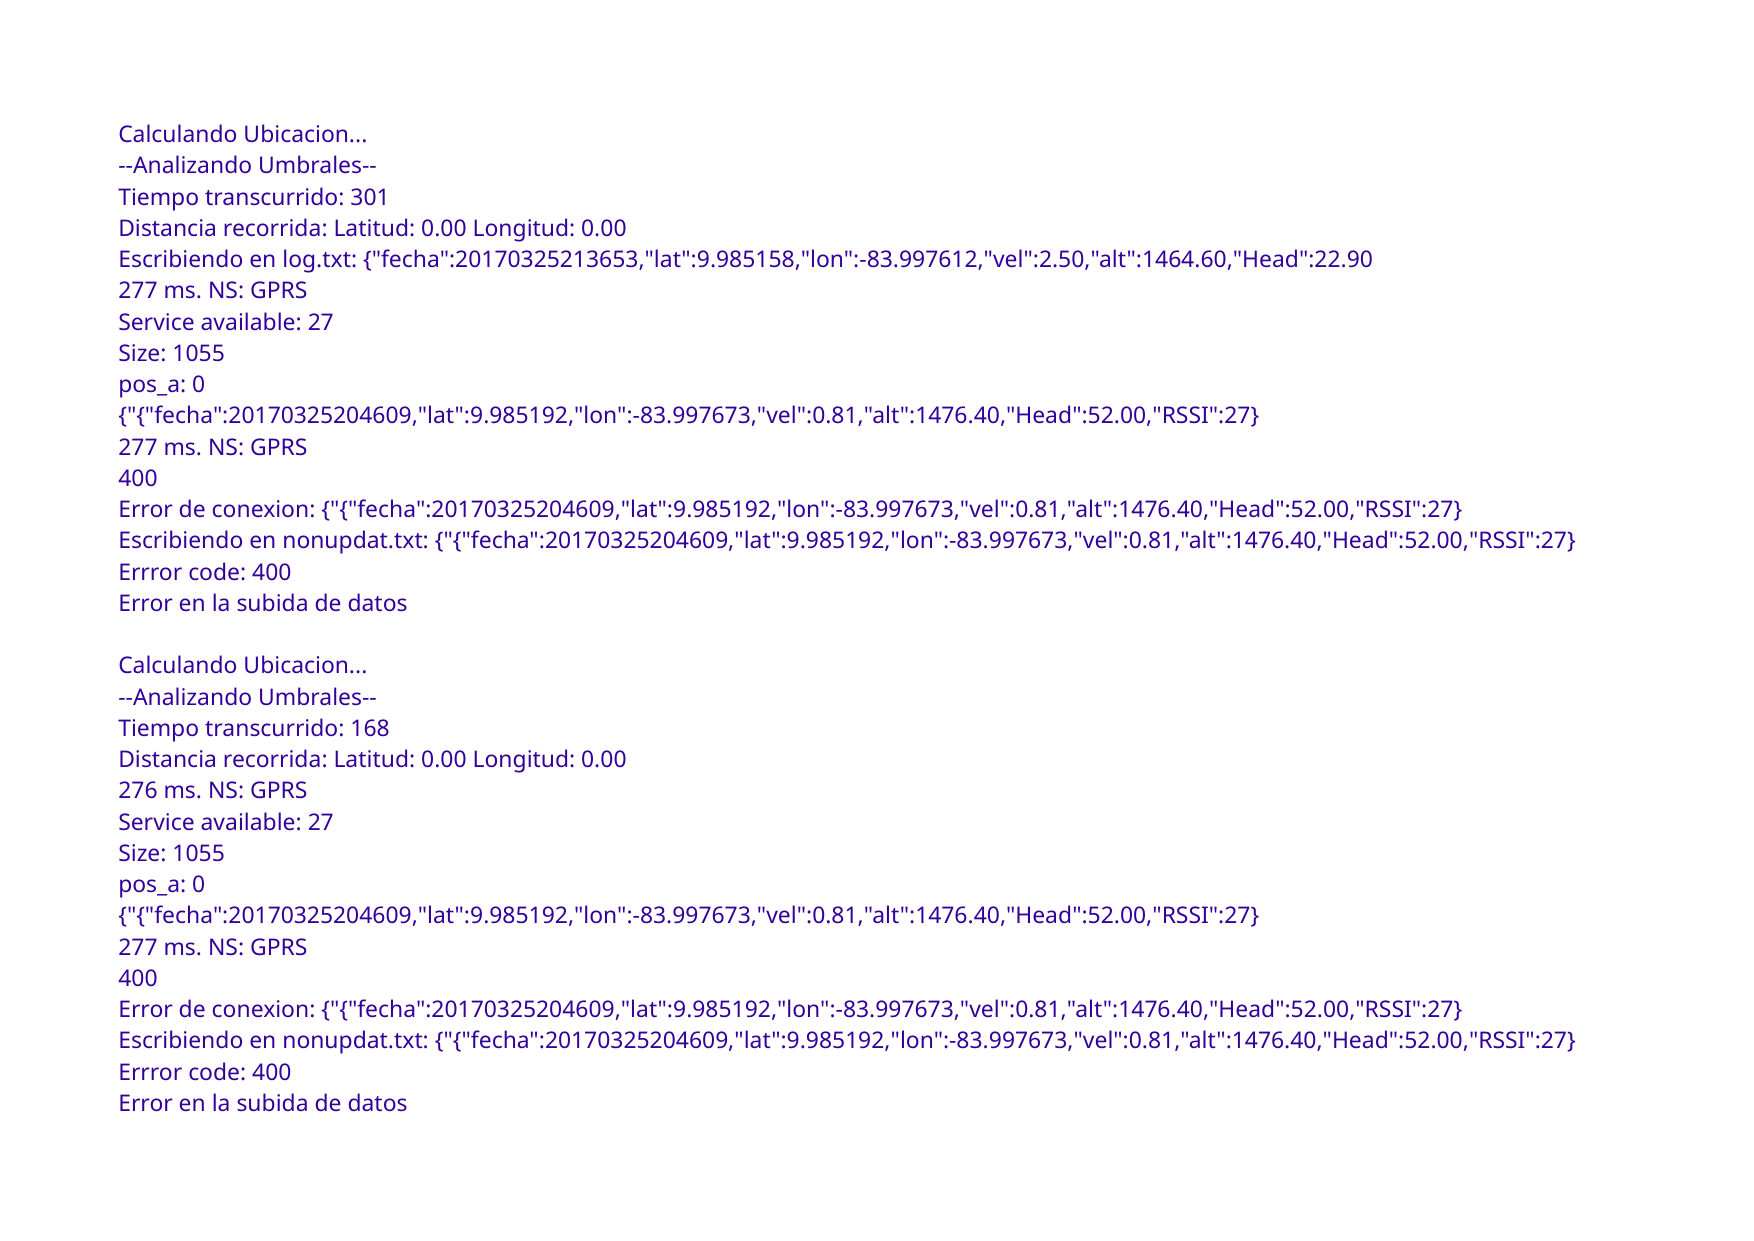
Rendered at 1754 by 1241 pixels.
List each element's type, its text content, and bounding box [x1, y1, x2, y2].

text 277 ms. NS: GPRS [118, 931, 1635, 962]
text Calculando Ubicacion... [118, 118, 1635, 149]
text Calculando Ubicacion... [118, 649, 1635, 681]
text --Analizando Umbrales-- [118, 149, 1635, 181]
text Size: 1055 [118, 337, 1635, 368]
text {"{"fecha":20170325204609,"lat":9.985192,"lon":-83.997673,"vel":0.81,"alt":1476.40,"Head":52.00,"RSSI":27} [118, 399, 1635, 431]
text 277 ms. NS: GPRS [118, 274, 1635, 306]
text --Analizando Umbrales-- [118, 681, 1635, 712]
text Distancia recorrida: Latitud: 0.00 Longitud: 0.00 [118, 743, 1635, 774]
text Distancia recorrida: Latitud: 0.00 Longitud: 0.00 [118, 212, 1635, 243]
text {"{"fecha":20170325204609,"lat":9.985192,"lon":-83.997673,"vel":0.81,"alt":1476.40,"Head":52.00,"RSSI":27} [118, 899, 1635, 931]
text Error de conexion: {"{"fecha":20170325204609,"lat":9.985192,"lon":-83.997673,"vel":0.81,"alt":1476.40,"Head":52.00,"RSSI":27} [118, 493, 1635, 524]
text Escribiendo en log.txt: {"fecha":20170325213653,"lat":9.985158,"lon":-83.997612,"vel":2.50,"alt":1464.60,"Head":22.90 [118, 243, 1635, 274]
text pos_a: 0 [118, 368, 1635, 399]
text 277 ms. NS: GPRS [118, 431, 1635, 462]
text Escribiendo en nonupdat.txt: {"{"fecha":20170325204609,"lat":9.985192,"lon":-83.997673,"vel":0.81,"alt":1476.40,"Head":52.00,"RSSI":27} Errror code: 400 [118, 524, 1635, 587]
text Service available: 27 [118, 306, 1635, 337]
text Error en la subida de datos [118, 587, 1635, 618]
text pos_a: 0 [118, 868, 1635, 899]
text Error en la subida de datos [118, 1087, 1635, 1118]
text Size: 1055 [118, 837, 1635, 868]
text 400 [118, 962, 1635, 993]
text Tiempo transcurrido: 168 [118, 712, 1635, 743]
text Tiempo transcurrido: 301 [118, 181, 1635, 212]
text Service available: 27 [118, 806, 1635, 837]
text Error de conexion: {"{"fecha":20170325204609,"lat":9.985192,"lon":-83.997673,"vel":0.81,"alt":1476.40,"Head":52.00,"RSSI":27} [118, 993, 1635, 1024]
text 400 [118, 462, 1635, 493]
text 276 ms. NS: GPRS [118, 774, 1635, 806]
text Escribiendo en nonupdat.txt: {"{"fecha":20170325204609,"lat":9.985192,"lon":-83.997673,"vel":0.81,"alt":1476.40,"Head":52.00,"RSSI":27} Errror code: 400 [118, 1024, 1635, 1087]
